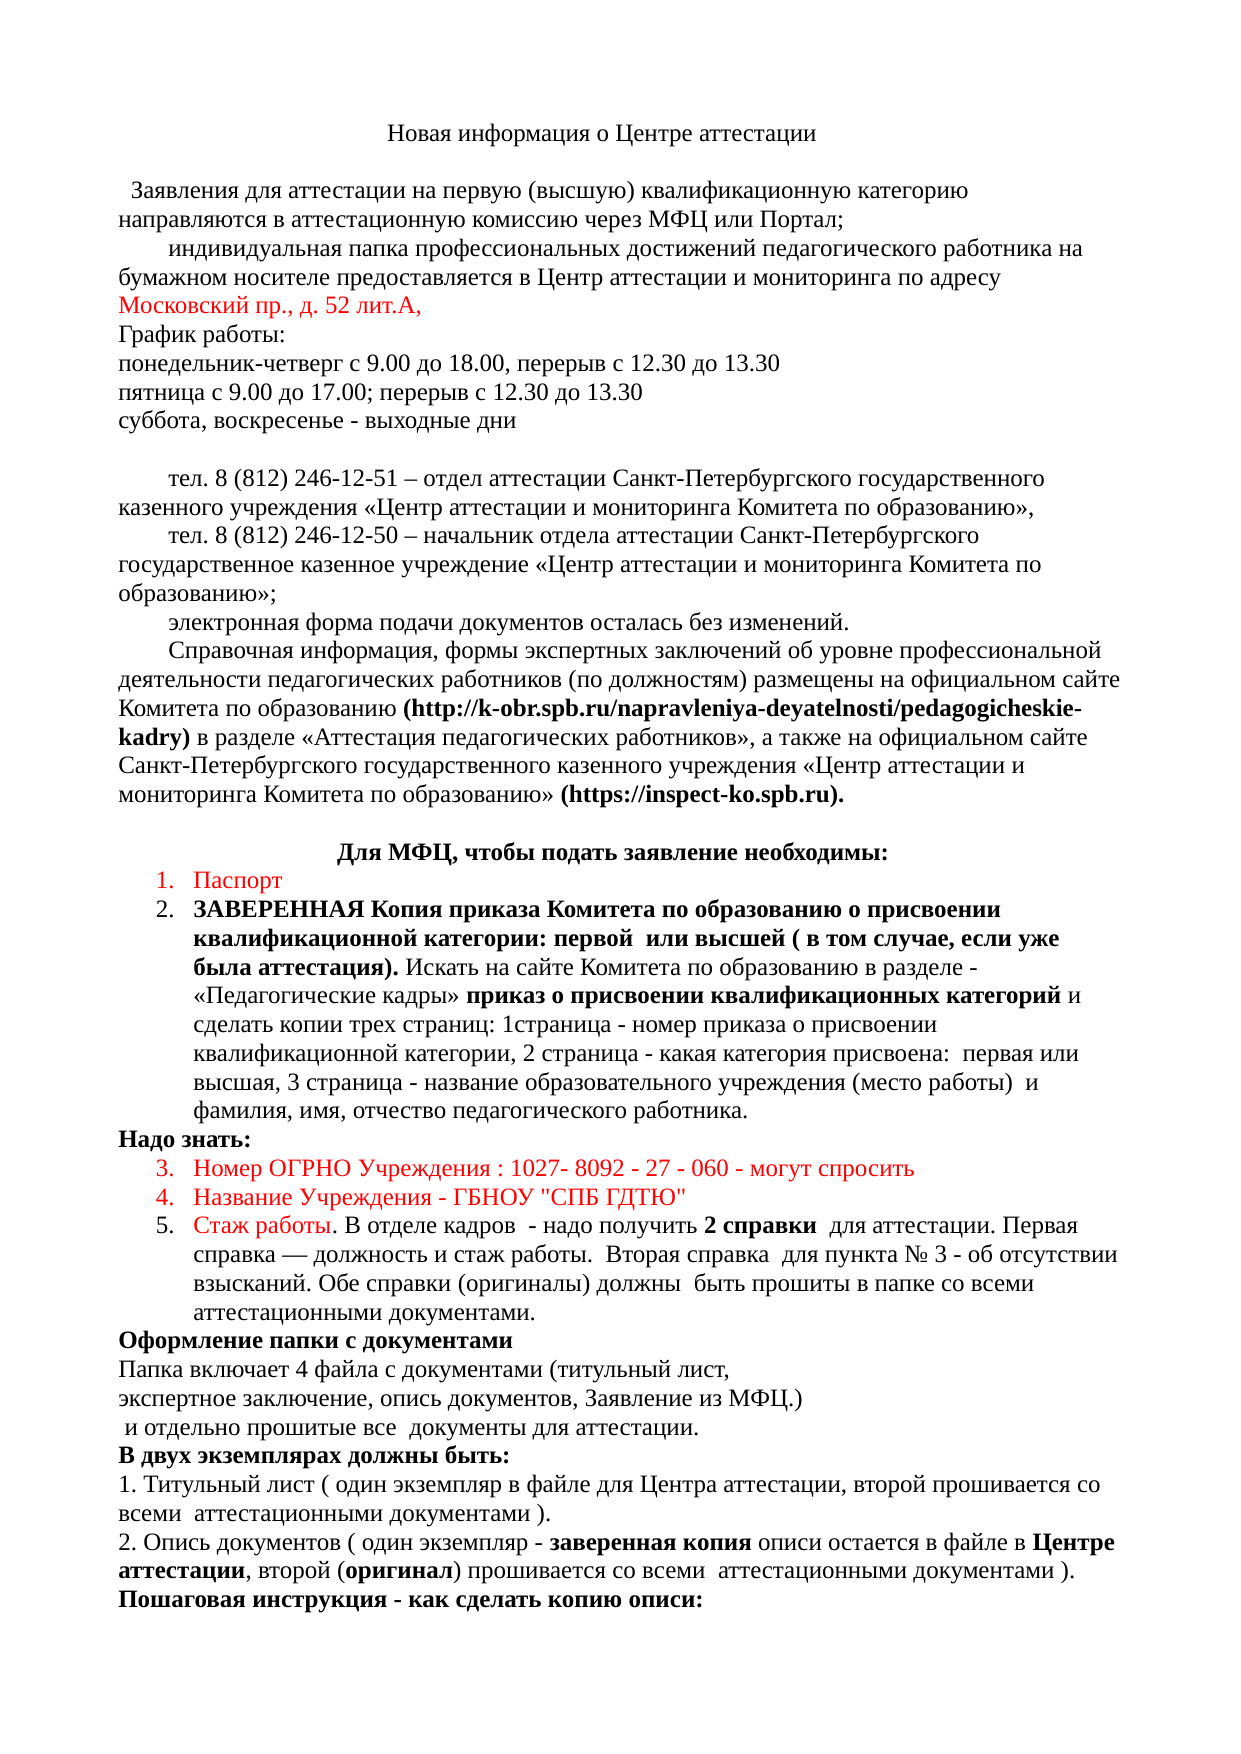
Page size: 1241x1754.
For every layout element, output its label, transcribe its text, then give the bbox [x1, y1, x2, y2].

text Новая информация о Центре аттестации [118, 118, 1122, 147]
text экспертное заключение, опись документов, Заявление из МФЦ.) [118, 1383, 1122, 1412]
text Оформление папки с документами [118, 1326, 1122, 1354]
text Для МФЦ, чтобы подать заявление необходимы: [118, 837, 1122, 866]
text Папка включает 4 файла с документами (титульный лист, [118, 1354, 1122, 1383]
text В двух экземплярах должны быть: [118, 1441, 1122, 1469]
list Название Учреждения - ГБНОУ "СПБ ГДТЮ" [156, 1182, 1122, 1211]
text Заявления для аттестации на первую (высшую) квалификационную категорию направляются в аттестационную комиссию через МФЦ или Портал; индивидуальная папка профессиональных достижений педагогического работника на бумажном носителе предоставляется в Центр аттестации и мониторинга по адресу Московский пр., д. 52 лит.А, [118, 176, 1122, 319]
text 1. Титульный лист ( один экземпляр в файле для Центра аттестации, второй прошивается со всеми аттестационными документами ). [118, 1469, 1122, 1527]
list Паспорт [156, 866, 1122, 894]
list Номер ОГРНО Учреждения : 1027- 8092 - 27 - 060 - могут спросить [156, 1153, 1122, 1182]
text 2. Опись документов ( один экземпляр - заверенная копия описи остается в файле в Центре аттестации, второй (оригинал) прошивается со всеми аттестационными документами ). Пошаговая инструкция - как сделать копию описи: [118, 1527, 1122, 1613]
text Надо знать: [118, 1124, 1122, 1153]
list Стаж работы. В отделе кадров - надо получить 2 справки для аттестации. Первая справка — должность и стаж работы. Вторая справка для пункта № 3 - об отсутствии взысканий. Обе справки (оригиналы) должны быть прошиты в папке со всеми аттестационными документами. [156, 1211, 1122, 1326]
text и отдельно прошитые все документы для аттестации. [118, 1412, 1122, 1441]
text График работы: понедельник-четверг с 9.00 до 18.00, перерыв с 12.30 до 13.30 пятница с 9.00 до 17.00; перерыв с 12.30 до 13.30 суббота, воскресенье - выходные дни тел. 8 (812) 246-12-51 – отдел аттестации Санкт-Петербургского государственного казенного учреждения «Центр аттестации и мониторинга Комитета по образованию», тел. 8 (812) 246-12-50 – начальник отдела аттестации Санкт-Петербургского государственное казенное учреждение «Центр аттестации и мониторинга Комитета по образованию»; электронная форма подачи документов осталась без изменений. Справочная информация, формы экспертных заключений об уровне профессиональной деятельности педагогических работников (по должностям) размещены на официальном сайте Комитета по образованию (http://k-obr.spb.ru/napravleniya-deyatelnosti/pedagogicheskie-kadry) в разделе «Аттестация педагогических работников», а также на официальном сайте Санкт-Петербургского государственного казенного учреждения «Центр аттестации и мониторинга Комитета по образованию» (https://inspect-ko.spb.ru). [118, 319, 1122, 808]
list ЗАВЕРЕННАЯ Копия приказа Комитета по образованию о присвоении квалификационной категории: первой или высшей ( в том случае, если уже была аттестация). Искать на сайте Комитета по образованию в разделе - «Педагогические кадры» приказ о присвоении квалификационных категорий и сделать копии трех страниц: 1страница - номер приказа о присвоении квалификационной категории, 2 страница - какая категория присвоена: первая или высшая, 3 страница - название образовательного учреждения (место работы) и фамилия, имя, отчество педагогического работника. [156, 894, 1122, 1124]
